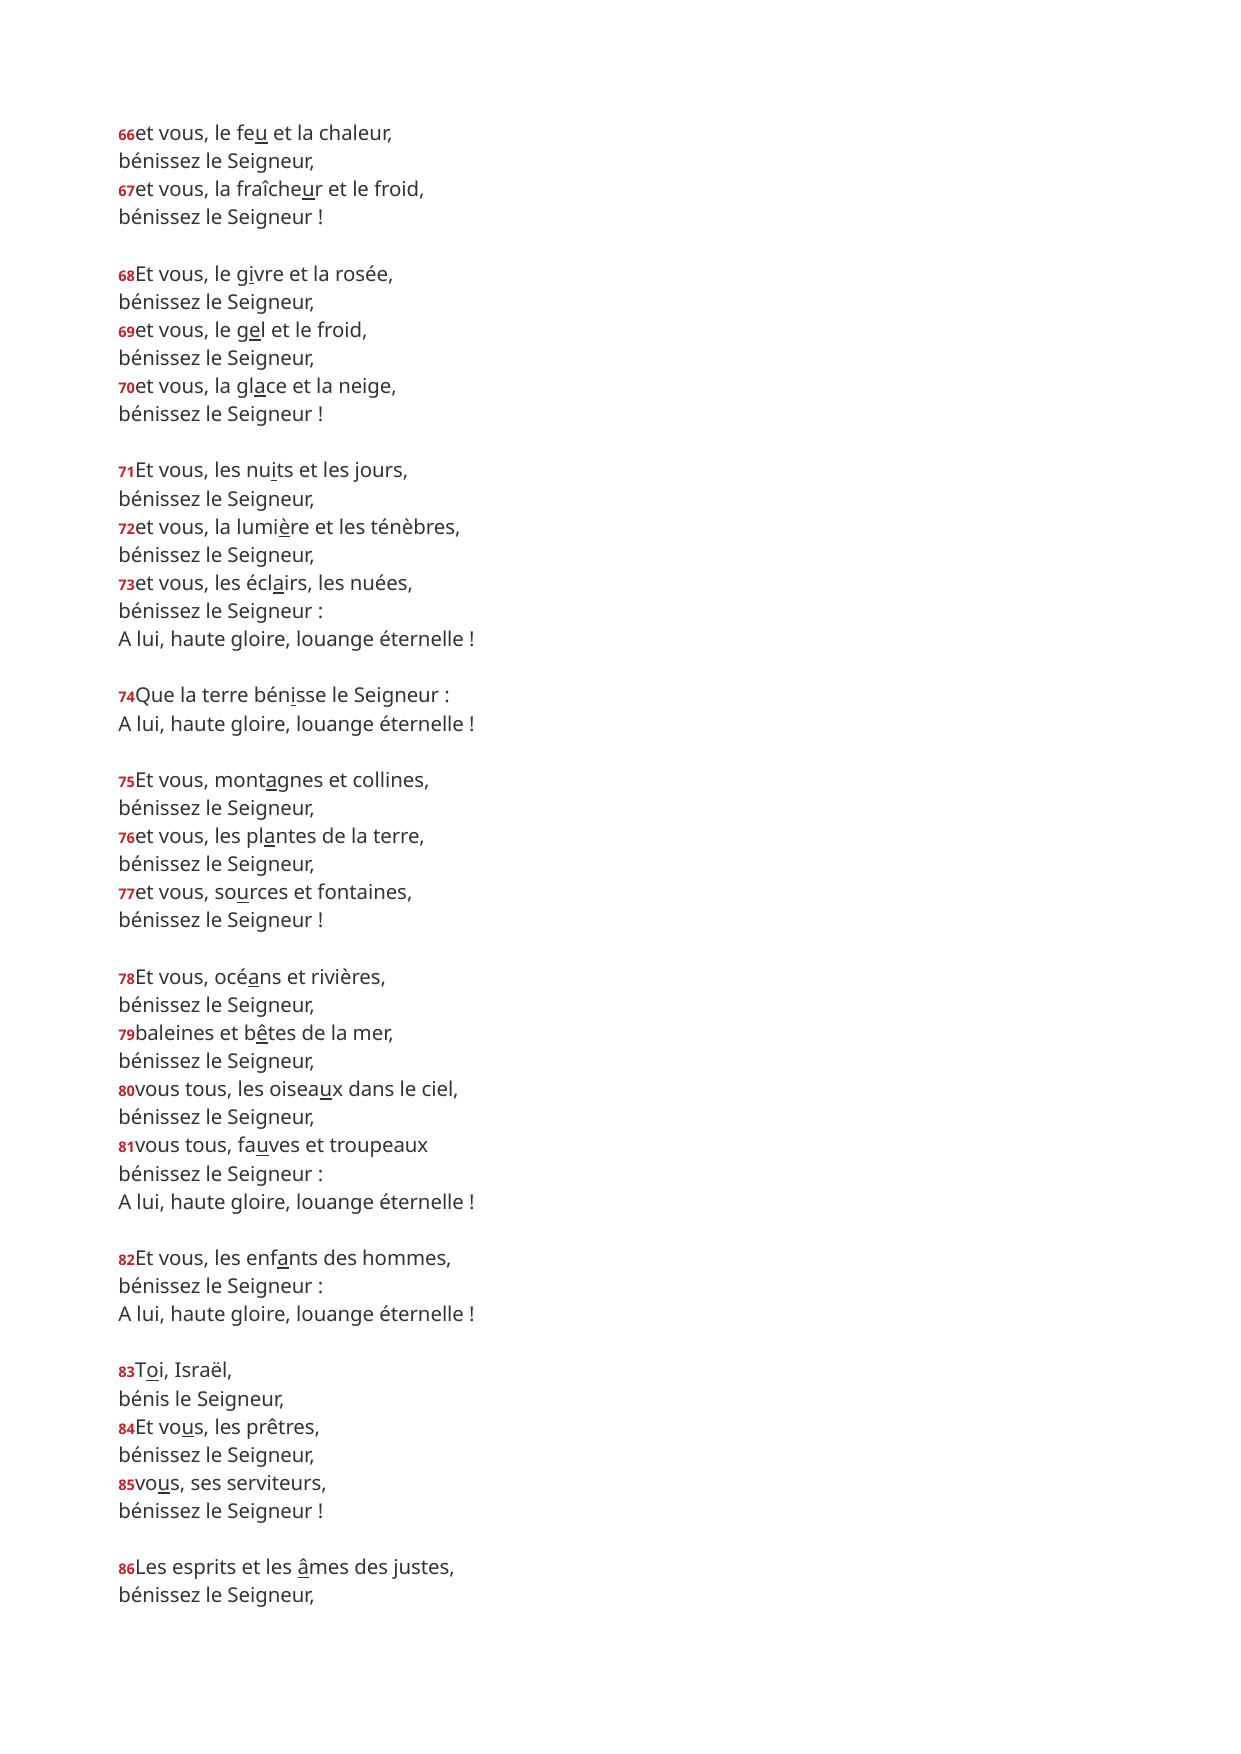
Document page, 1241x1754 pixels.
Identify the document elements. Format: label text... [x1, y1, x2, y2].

text 66et vous, le feu et la chaleur, bénissez le Seigneur, 67et vous, la fraîcheur et le froid, bénissez le Seigneur ! 68Et vous, le givre et la rosée, bénissez le Seigneur, 69et vous, le gel et le froid, bénissez le Seigneur, 70et vous, la glace et la neige, bénissez le Seigneur ! 71Et vous, les nuits et les jours, bénissez le Seigneur, 72et vous, la lumière et les ténèbres, bénissez le Seigneur, 73et vous, les éclairs, les nuées, bénissez le Seigneur : A lui, haute gloire, louange éternelle ! 74Que la terre bénisse le Seigneur : A lui, haute gloire, louange éternelle ! 75Et vous, montagnes et collines, bénissez le Seigneur, 76et vous, les plantes de la terre, bénissez le Seigneur, 77et vous, sources et fontaines, bénissez le Seigneur ! 78Et vous, océans et rivières, bénissez le Seigneur, 79baleines et bêtes de la mer, bénissez le Seigneur, 80vous tous, les oiseaux dans le ciel, bénissez le Seigneur, 81vous tous, fauves et troupeaux bénissez le Seigneur : A lui, haute gloire, louange éternelle ! 82Et vous, les enfants des hommes, bénissez le Seigneur : A lui, haute gloire, louange éternelle ! 83Toi, Israël, bénis le Seigneur, 84Et vous, les prêtres, bénissez le Seigneur, 85vous, ses serviteurs, bénissez le Seigneur ! 86Les esprits et les âmes des justes, bénissez le Seigneur, [118, 118, 1119, 1609]
